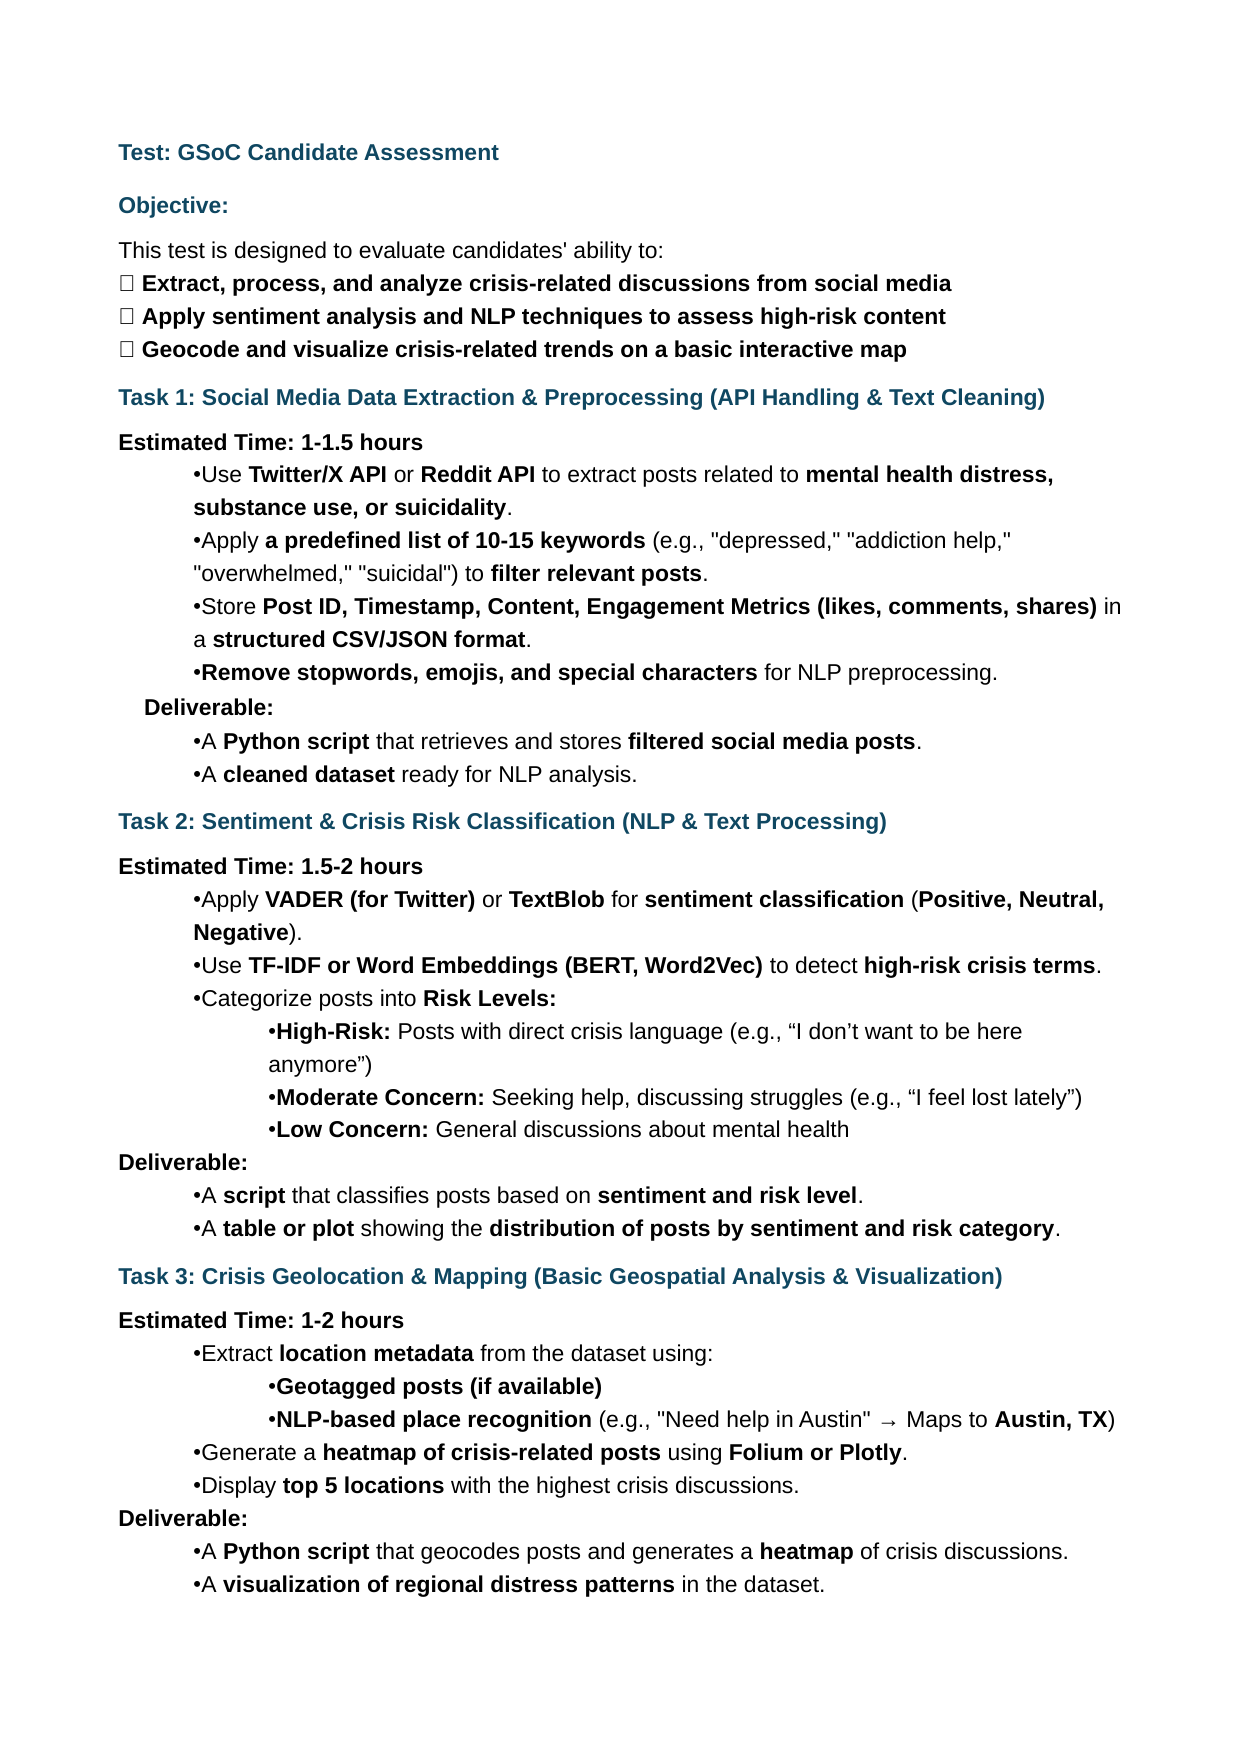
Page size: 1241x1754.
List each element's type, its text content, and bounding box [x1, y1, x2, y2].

text Estimated Time: 1-1.5 hours [118, 428, 1122, 455]
list Remove stopwords, emojis, and special characters for NLP preprocessing. [193, 659, 1122, 685]
list Moderate Concern: Seeking help, discussing struggles (e.g., “I feel lost lately”) [268, 1083, 1122, 1110]
list NLP-based place recognition (e.g., "Need help in Austin" → Maps to Austin, TX) [268, 1406, 1122, 1433]
subtitle Task 3: Crisis Geolocation & Mapping (Basic Geospatial Analysis & Visualization) [118, 1263, 1122, 1289]
text Estimated Time: 1-2 hours [118, 1307, 1122, 1334]
list Low Concern: General discussions about mental health [268, 1116, 1122, 1143]
subtitle Test: GSoC Candidate Assessment [118, 139, 1122, 165]
list A Python script that retrieves and stores filtered social media posts. [193, 728, 1122, 754]
list Store Post ID, Timestamp, Content, Engagement Metrics (likes, comments, shares) in a structured CSV/JSON format. [193, 593, 1122, 652]
list Use TF-IDF or Word Embeddings (BERT, Word2Vec) to detect high-risk crisis terms. [193, 952, 1122, 978]
list Geotagged posts (if available) [268, 1373, 1122, 1400]
list A table or plot showing the distribution of posts by sentiment and risk category. [193, 1215, 1122, 1241]
subtitle Task 1: Social Media Data Extraction & Preprocessing (API Handling & Text Cleaning) [118, 383, 1122, 410]
text Deliverable: [118, 1149, 1122, 1176]
list Extract location metadata from the dataset using: [193, 1340, 1122, 1367]
list A Python script that geocodes posts and generates a heatmap of crisis discussions. [193, 1538, 1122, 1564]
list High-Risk: Posts with direct crisis language (e.g., “I don’t want to be here anymore”) [268, 1018, 1122, 1077]
subtitle Objective: [118, 192, 1122, 219]
list A cleaned dataset ready for NLP analysis. [193, 761, 1122, 787]
list A script that classifies posts based on sentiment and risk level. [193, 1182, 1122, 1208]
list Use Twitter/X API or Reddit API to extract posts related to mental health distress, substance use, or suicidality. [193, 461, 1122, 521]
list A visualization of regional distress patterns in the dataset. [193, 1571, 1122, 1597]
list Categorize posts into Risk Levels: [193, 985, 1122, 1011]
list Generate a heatmap of crisis-related posts using Folium or Plotly. [193, 1439, 1122, 1466]
subtitle Task 2: Sentiment & Crisis Risk Classification (NLP & Text Processing) [118, 808, 1122, 834]
text Estimated Time: 1.5-2 hours [118, 853, 1122, 879]
list Display top 5 locations with the highest crisis discussions. [193, 1472, 1122, 1498]
text Deliverable: [118, 1505, 1122, 1531]
text This test is designed to evaluate candidates' ability to: ✅ Extract, process, and analyze crisis-related discussions from social media ✅ Apply sentiment analysis and NLP techniques to assess high-risk content ✅ Geocode and visualize crisis-related trends on a basic interactive map [118, 237, 1122, 362]
list Apply a predefined list of 10-15 keywords (e.g., "depressed," "addiction help," "overwhelmed," "suicidal") to filter relevant posts. [193, 527, 1122, 586]
list Apply VADER (for Twitter) or TextBlob for sentiment classification (Positive, Neutral, Negative). [193, 886, 1122, 945]
text 📌 Deliverable: [118, 692, 1122, 721]
